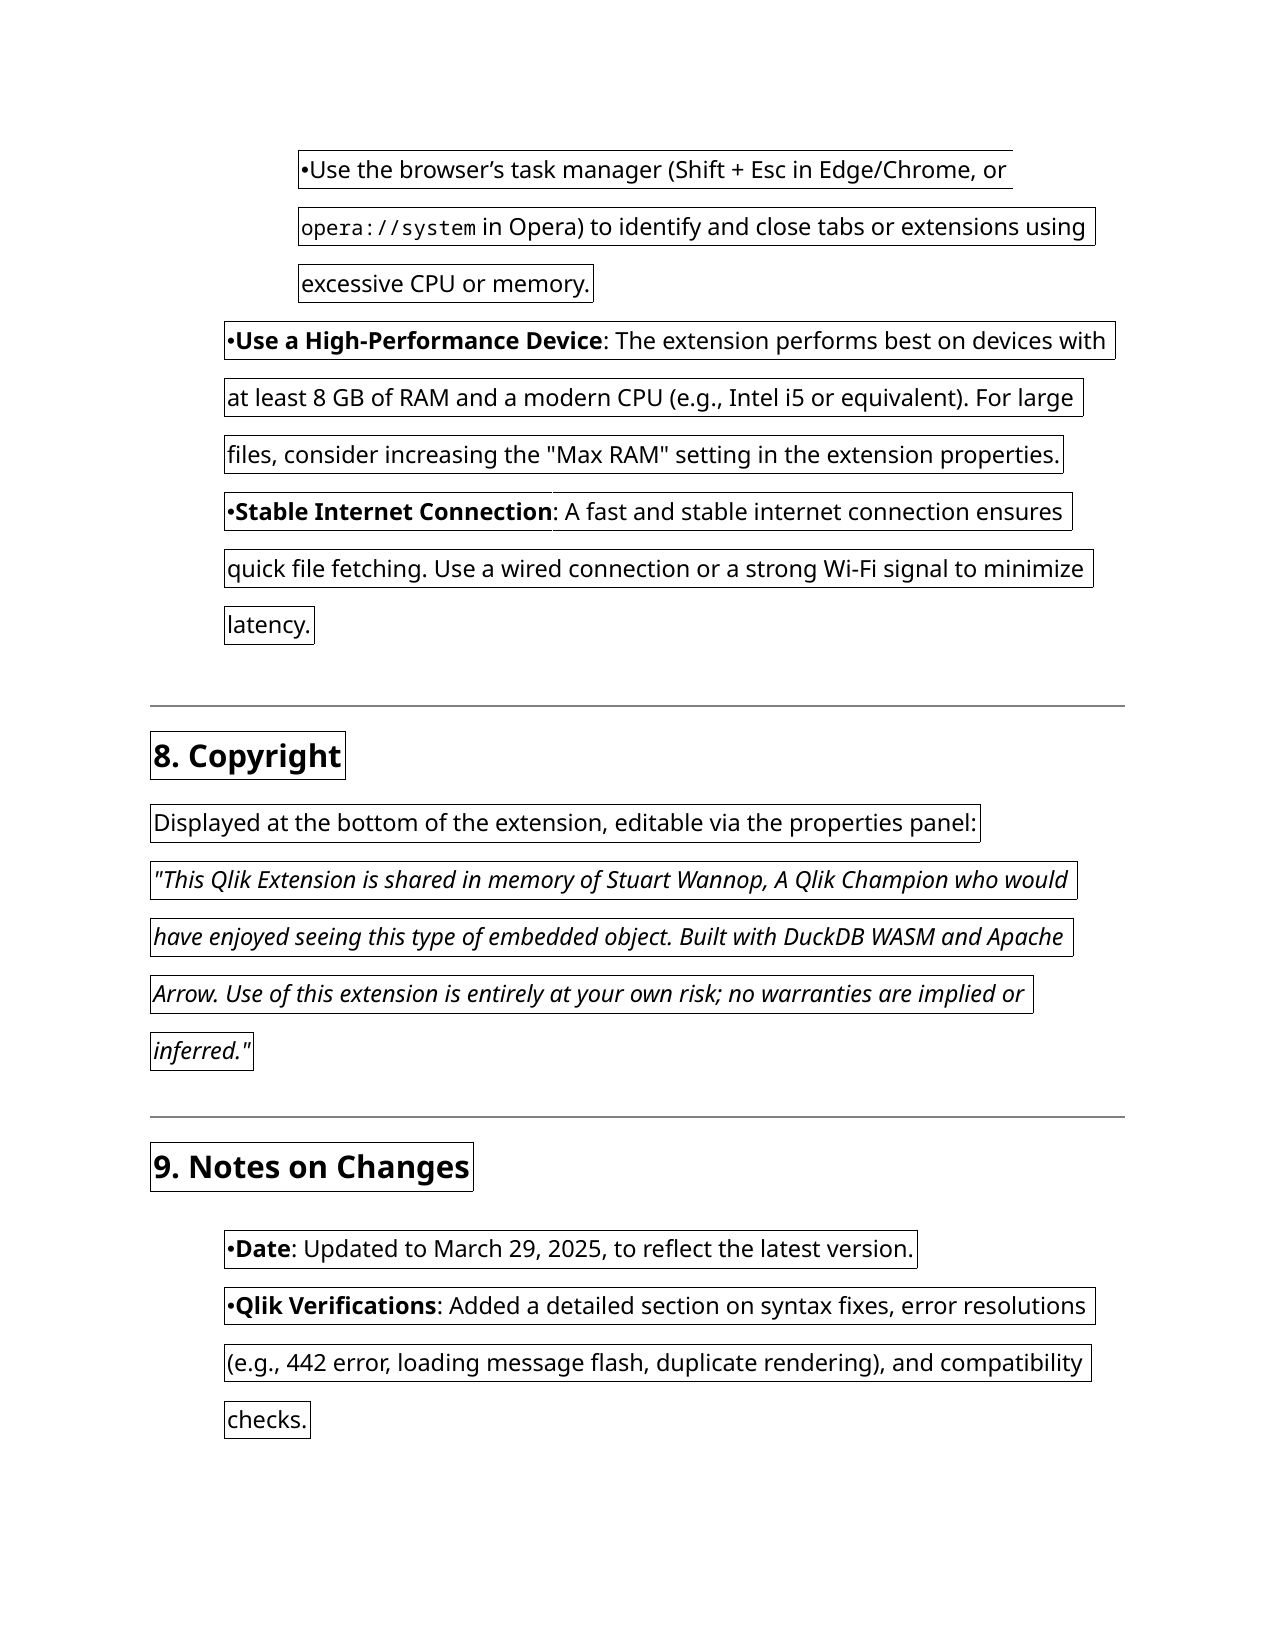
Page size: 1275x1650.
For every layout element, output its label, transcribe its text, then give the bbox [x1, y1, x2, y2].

list Qlik Verifications: Added a detailed section on syntax fixes, error resolutions (e.g., 442 error, loading message flash, duplicate rendering), and compatibility checks. [150, 1287, 1125, 1438]
text [346, 731, 1125, 779]
text [474, 1142, 1125, 1191]
text Displayed at the bottom of the extension, editable via the properties panel: [151, 805, 980, 842]
list Date: Updated to March 29, 2025, to reflect the latest version. [150, 1229, 917, 1268]
list Use the browser’s task manager (Shift + Esc in Edge/Chrome, or opera://system in Opera) to identify and close tabs or extensions using excessive CPU or memory. [150, 150, 1125, 302]
text [981, 804, 1125, 842]
text "This Qlik Extension is shared in memory of Stuart Wannop, A Qlik Champion who would have enjoyed seeing this type of embedded object. Built with DuckDB WASM and Apache Arrow. Use of this extension is entirely at your own risk; no warranties are implied or inferred." [150, 861, 1125, 1070]
list Use a High-Performance Device: The extension performs best on devices with at least 8 GB of RAM and a modern CPU (e.g., Intel i5 or equivalent). For large files, consider increasing the "Max RAM" setting in the extension properties. [150, 321, 1125, 473]
list Stable Internet Connection: A fast and stable internet connection ensures quick file fetching. Use a wired connection or a strong Wi-Fi signal to minimize latency. [150, 492, 1125, 644]
text 9. Notes on Changes [151, 1143, 473, 1191]
list [918, 1229, 1125, 1268]
text 8. Copyright [151, 732, 345, 779]
